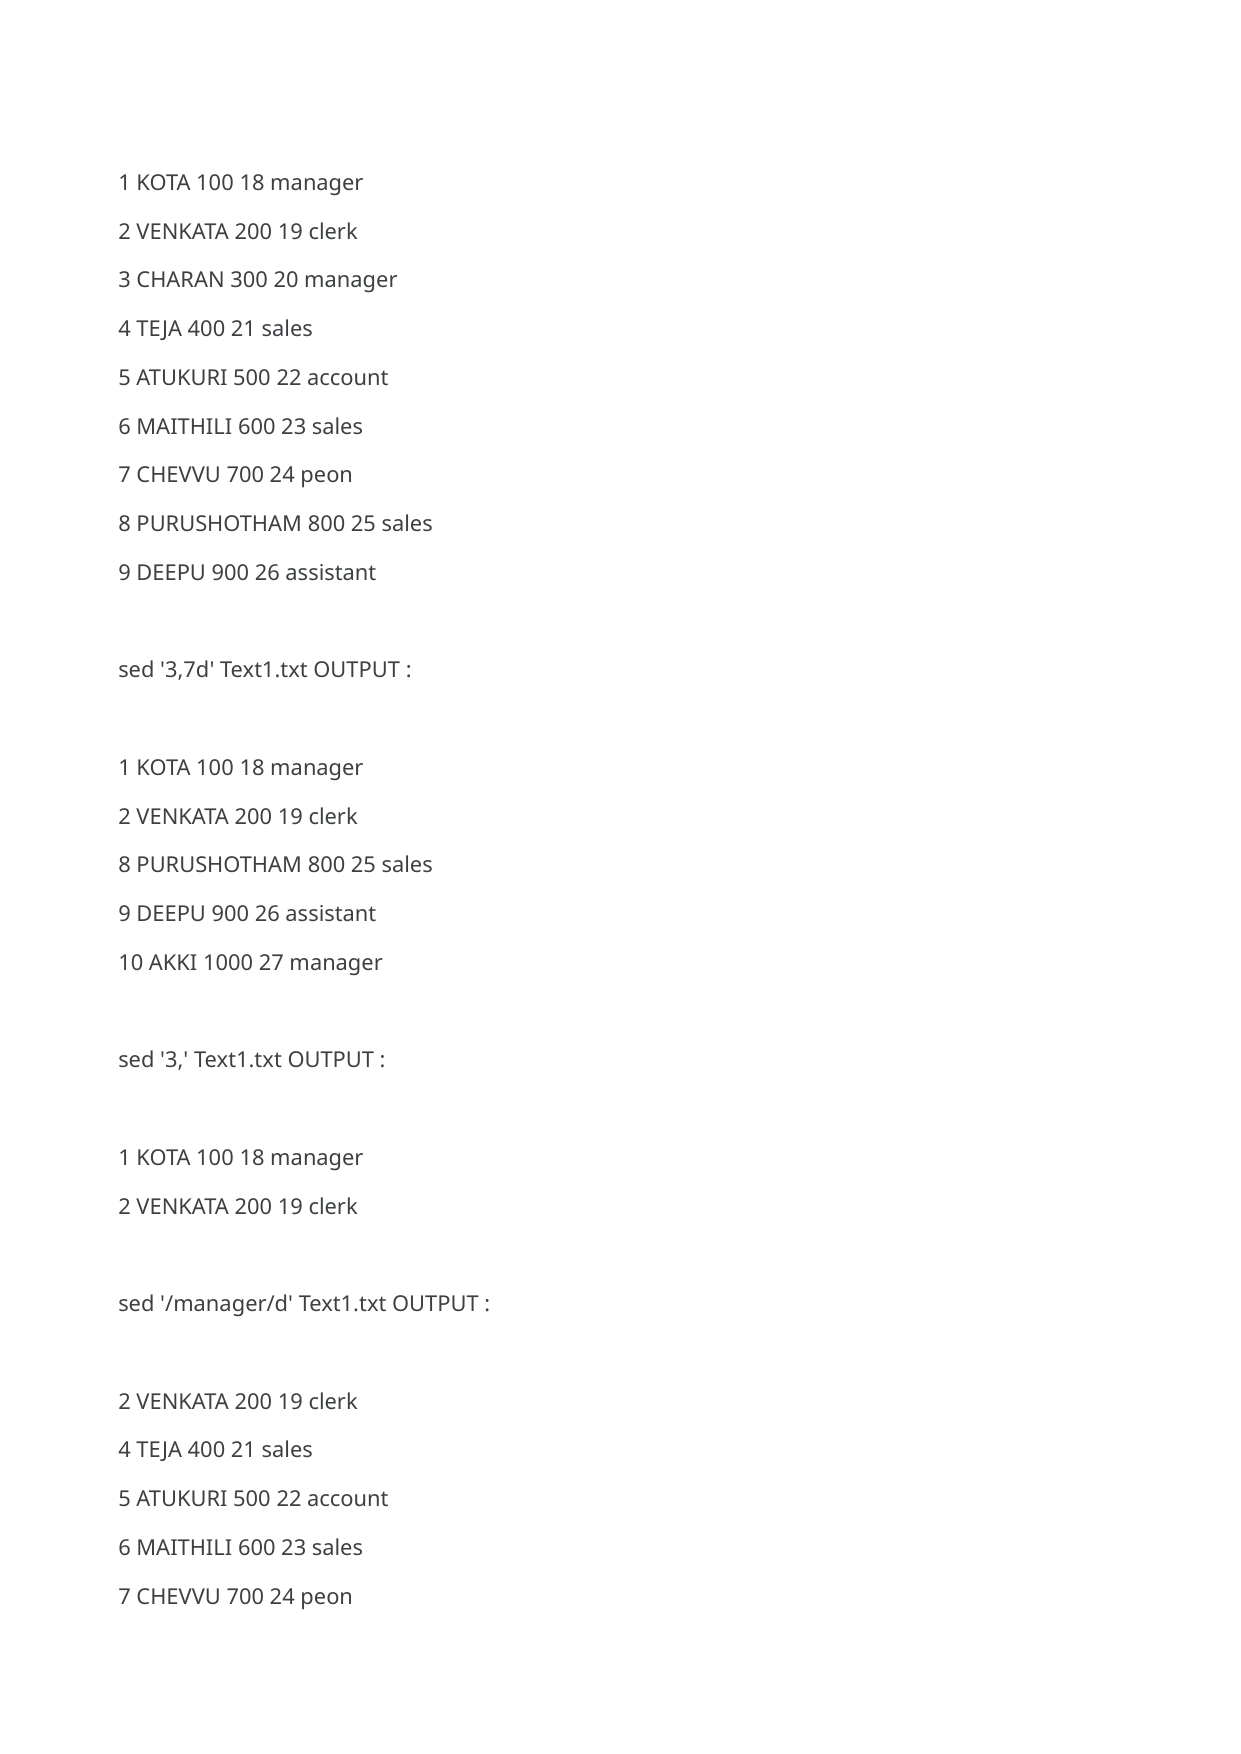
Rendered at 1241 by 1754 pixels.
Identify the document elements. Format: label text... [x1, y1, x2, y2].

text 6 MAITHILI 600 23 sales [118, 1532, 1122, 1562]
text 4 TEJA 400 21 sales [118, 313, 1122, 343]
text 8 PURUSHOTHAM 800 25 sales [118, 849, 1122, 879]
text 7 CHEVVU 700 24 peon [118, 1581, 1122, 1610]
text 2 VENKATA 200 19 clerk [118, 1386, 1122, 1415]
text 1 KOTA 100 18 manager [118, 167, 1122, 197]
text 10 AKKI 1000 27 manager [118, 947, 1122, 977]
text 5 ATUKURI 500 22 account [118, 362, 1122, 392]
text 7 CHEVVU 700 24 peon [118, 459, 1122, 489]
text 2 VENKATA 200 19 clerk [118, 801, 1122, 830]
text 2 VENKATA 200 19 clerk [118, 216, 1122, 245]
text 3 CHARAN 300 20 manager [118, 264, 1122, 294]
text 6 MAITHILI 600 23 sales [118, 411, 1122, 440]
text 5 ATUKURI 500 22 account [118, 1483, 1122, 1513]
text sed '3,' Text1.txt OUTPUT : [118, 1044, 1122, 1074]
text sed '3,7d' Text1.txt OUTPUT : [118, 654, 1122, 684]
text 2 VENKATA 200 19 clerk [118, 1191, 1122, 1220]
text 8 PURUSHOTHAM 800 25 sales [118, 508, 1122, 538]
text 1 KOTA 100 18 manager [118, 1142, 1122, 1172]
text 9 DEEPU 900 26 assistant [118, 557, 1122, 587]
text 1 KOTA 100 18 manager [118, 752, 1122, 782]
text 9 DEEPU 900 26 assistant [118, 898, 1122, 928]
text sed '/manager/d' Text1.txt OUTPUT : [118, 1288, 1122, 1318]
text 4 TEJA 400 21 sales [118, 1434, 1122, 1464]
